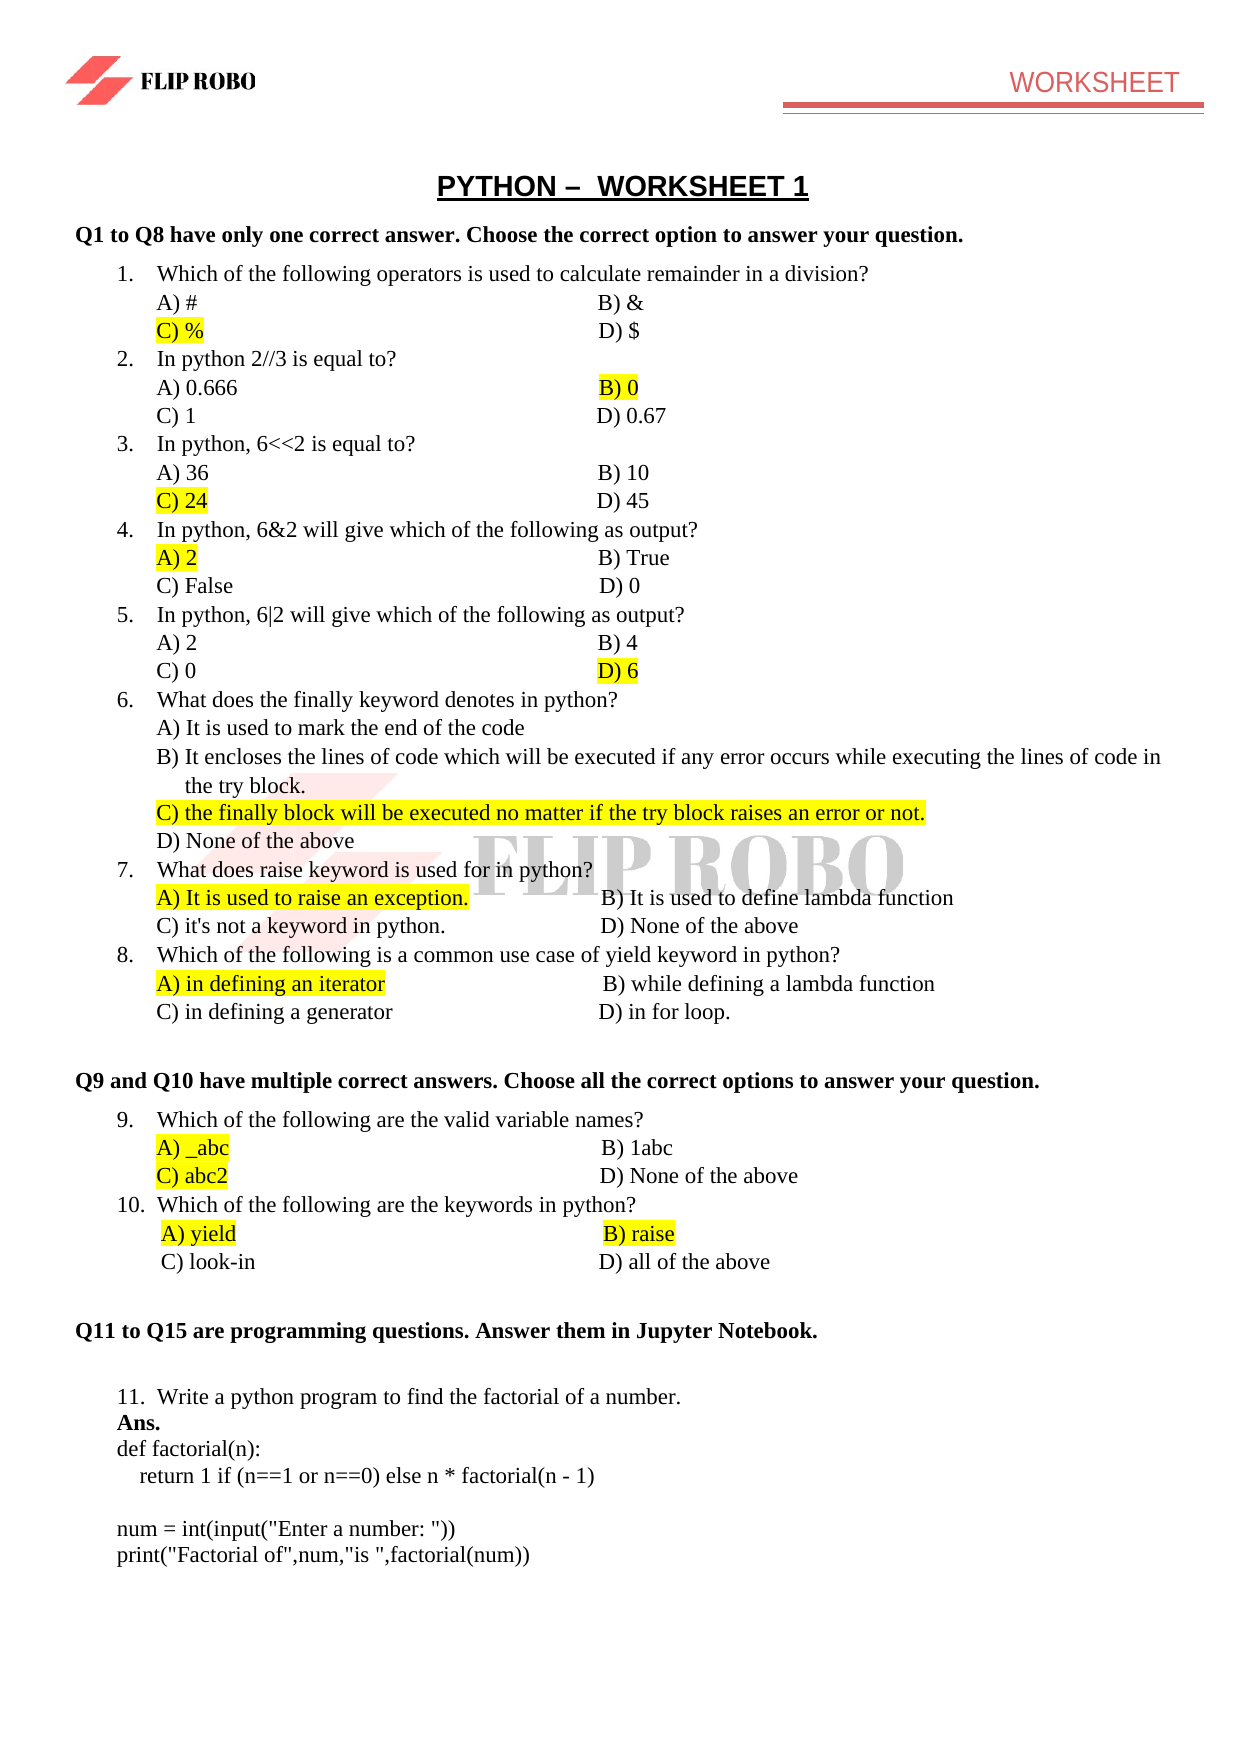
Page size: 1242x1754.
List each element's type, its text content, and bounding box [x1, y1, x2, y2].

text 11. Write a python program to find the factorial of a number. [117, 1383, 1200, 1409]
text num = int(input("Enter a number: ")) [117, 1514, 1200, 1541]
picture [64, 56, 255, 105]
text 3. In python, 6<<2 is equal to? [117, 430, 1200, 457]
text Q11 to Q15 are programming questions. Answer them in Jupyter Notebook. [75, 1317, 1200, 1344]
text A) in defining an iterator B) while defining a lambda function [156, 970, 1200, 996]
text C) 24 D) 45 [156, 487, 1200, 514]
text 8. Which of the following is a common use case of yield keyword in python? [117, 941, 1200, 967]
text C) it's not a keyword in python. D) None of the above [156, 912, 1200, 939]
text A) It is used to raise an exception. B) It is used to define lambda function [156, 884, 1200, 910]
text A) _abc B) 1abc [156, 1134, 1200, 1161]
text A) yield B) raise [161, 1220, 1200, 1246]
text A) # B) & C) % D) $ [156, 288, 652, 343]
text 5. In python, 6|2 will give which of the following as output? [117, 601, 1200, 627]
text return 1 if (n==1 or n==0) else n * factorial(n - 1) [117, 1462, 1200, 1488]
text 2. In python 2//3 is equal to? [117, 345, 1200, 372]
text A) 2 B) 4 [156, 629, 1200, 656]
text A) 36 B) 10 [156, 459, 1200, 485]
text C) False D) 0 [156, 573, 1200, 599]
text Ans. [117, 1409, 1200, 1436]
text 6. What does the finally keyword denotes in python? [117, 686, 1200, 712]
text Q1 to Q8 have only one correct answer. Choose the correct option to answer your question. [75, 221, 1200, 247]
text A) It is used to mark the end of the code [156, 714, 1200, 741]
text 9. Which of the following are the valid variable names? [117, 1106, 1200, 1133]
text WORKSHEET [1009, 65, 1200, 99]
text 1. Which of the following operators is used to calculate remainder in a division? [117, 260, 1200, 286]
text C) in defining a generator D) in for loop. [156, 998, 1200, 1024]
text C) 1 D) 0.67 [156, 402, 1200, 428]
text Q9 and Q10 have multiple correct answers. Choose all the correct options to answer your question. [75, 1067, 1200, 1093]
text C) 0 D) 6 [156, 658, 1200, 684]
text 4. In python, 6&2 will give which of the following as output? [117, 516, 1200, 542]
text PYTHON – WORKSHEET 1 [437, 170, 811, 201]
text 7. What does raise keyword is used for in python? [117, 856, 1200, 882]
text B) It encloses the lines of code which will be executed if any error occurs while executing the lines of code in the try block. [156, 743, 1164, 798]
text C) abc2 D) None of the above [156, 1162, 1200, 1189]
text print("Factorial of",num,"is ",factorial(num)) [117, 1541, 1200, 1567]
text A) 0.666 B) 0 [156, 374, 1200, 400]
text C) look-in D) all of the above [161, 1248, 1200, 1274]
text def factorial(n): [117, 1436, 1200, 1462]
text A) 2 B) True [156, 544, 1200, 571]
text D) None of the above [156, 827, 1200, 854]
text 10. Which of the following are the keywords in python? [117, 1191, 1200, 1218]
text C) the finally block will be executed no matter if the try block raises an error or not. [156, 800, 1200, 825]
